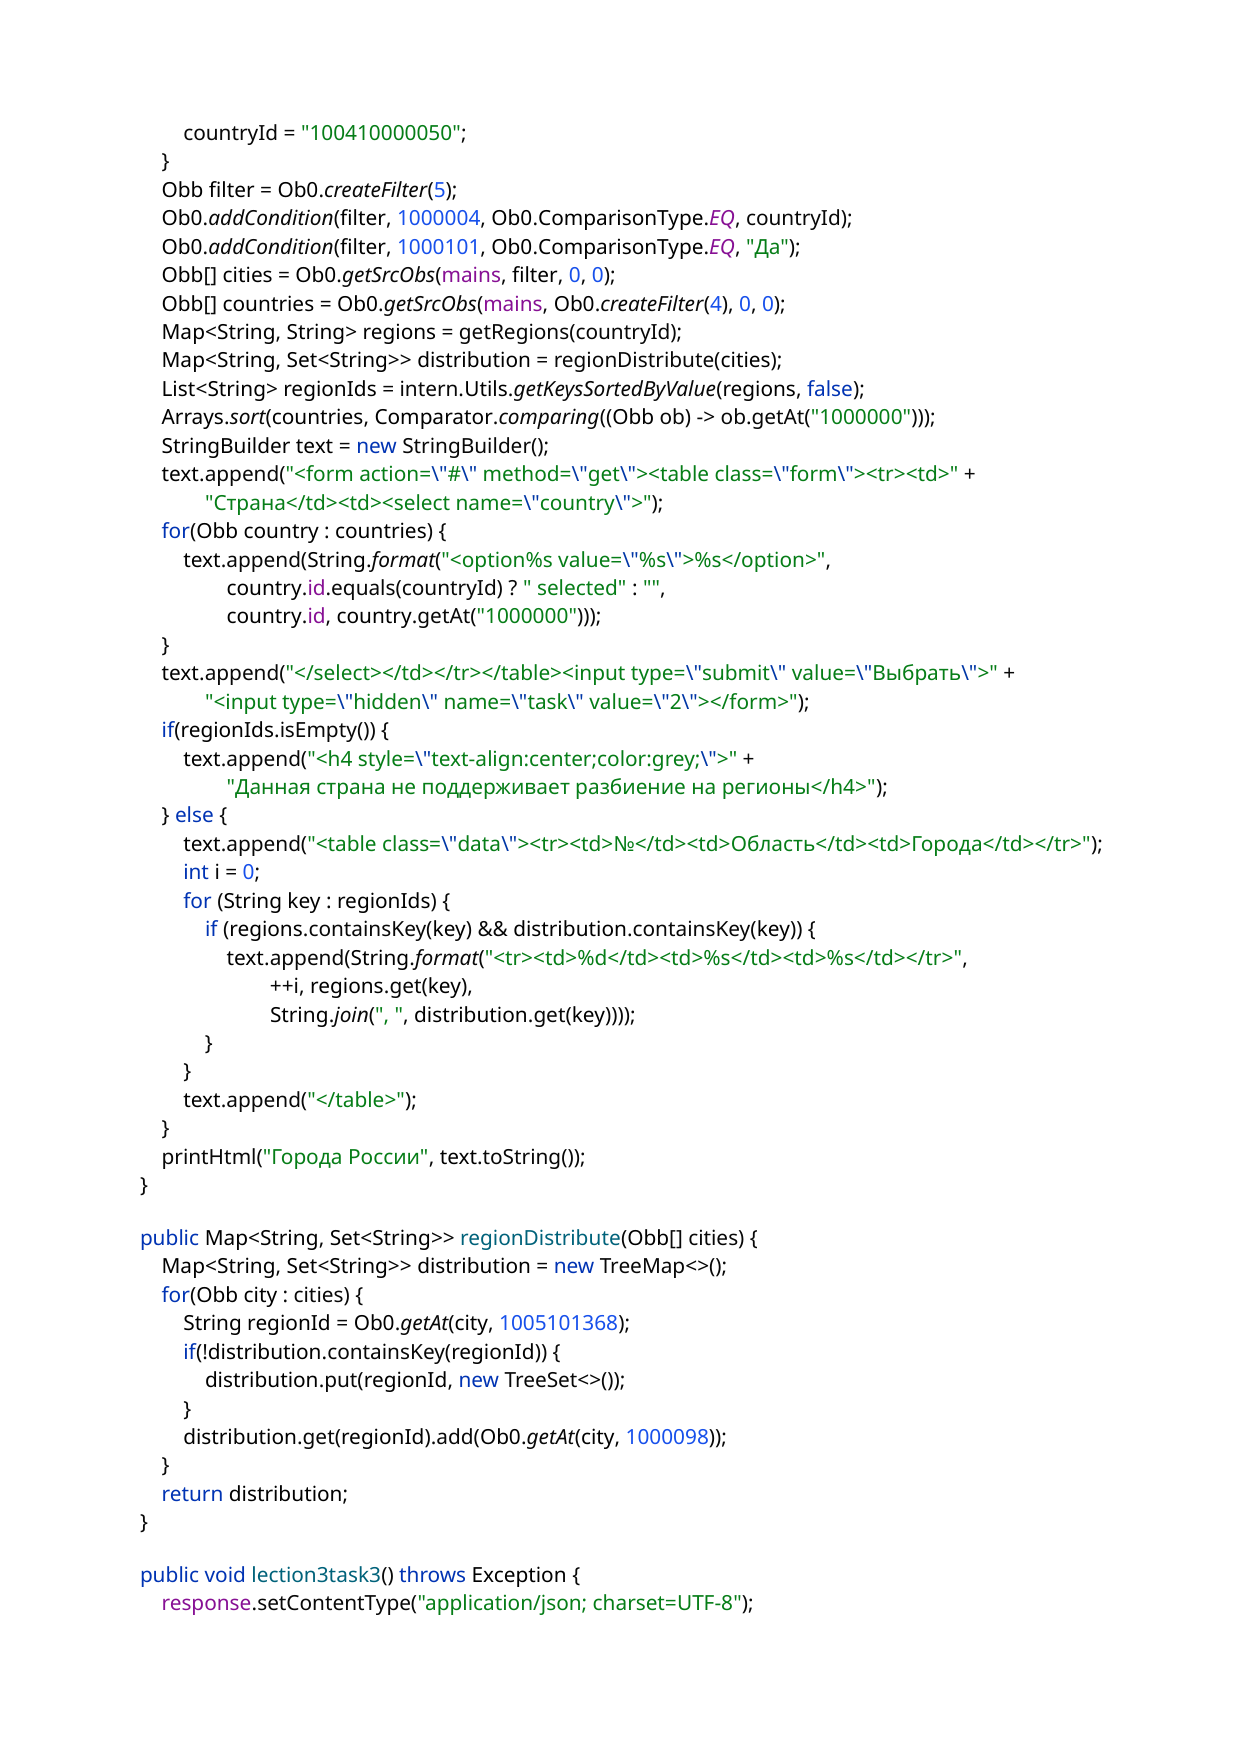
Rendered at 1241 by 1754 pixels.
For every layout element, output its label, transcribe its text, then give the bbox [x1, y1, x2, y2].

text countryId = "100410000050"; } Obb filter = Ob0.createFilter(5); Ob0.addCondition(filter, 1000004, Ob0.ComparisonType.EQ, countryId); Ob0.addCondition(filter, 1000101, Ob0.ComparisonType.EQ, "Да"); Obb[] cities = Ob0.getSrcObs(mains, filter, 0, 0); Obb[] countries = Ob0.getSrcObs(mains, Ob0.createFilter(4), 0, 0); Map<String, String> regions = getRegions(countryId); Map<String, Set<String>> distribution = regionDistribute(cities); List<String> regionIds = intern.Utils.getKeysSortedByValue(regions, false); Arrays.sort(countries, Comparator.comparing((Obb ob) -> ob.getAt("1000000"))); StringBuilder text = new StringBuilder(); text.append("<form action=\"#\" method=\"get\"><table class=\"form\"><tr><td>" + "Страна</td><td><select name=\"country\">"); for(Obb country : countries) { text.append(String.format("<option%s value=\"%s\">%s</option>", country.id.equals(countryId) ? " selected" : "", country.id, country.getAt("1000000"))); } text.append("</select></td></tr></table><input type=\"submit\" value=\"Выбрать\">" + "<input type=\"hidden\" name=\"task\" value=\"2\"></form>"); if(regionIds.isEmpty()) { text.append("<h4 style=\"text-align:center;color:grey;\">" + "Данная страна не поддерживает разбиение на регионы</h4>"); } else { text.append("<table class=\"data\"><tr><td>№</td><td>Область</td><td>Города</td></tr>"); int i = 0; for (String key : regionIds) { if (regions.containsKey(key) && distribution.containsKey(key)) { text.append(String.format("<tr><td>%d</td><td>%s</td><td>%s</td></tr>", ++i, regions.get(key), String.join(", ", distribution.get(key)))); } } text.append("</table>"); } printHtml("Города России", text.toString()); } public Map<String, Set<String>> regionDistribute(Obb[] cities) { Map<String, Set<String>> distribution = new TreeMap<>(); for(Obb city : cities) { String regionId = Ob0.getAt(city, 1005101368); if(!distribution.containsKey(regionId)) { distribution.put(regionId, new TreeSet<>()); } distribution.get(regionId).add(Ob0.getAt(city, 1000098)); } return distribution; } public void lection3task3() throws Exception { response.setContentType("application/json; charset=UTF-8"); [118, 118, 1122, 1617]
